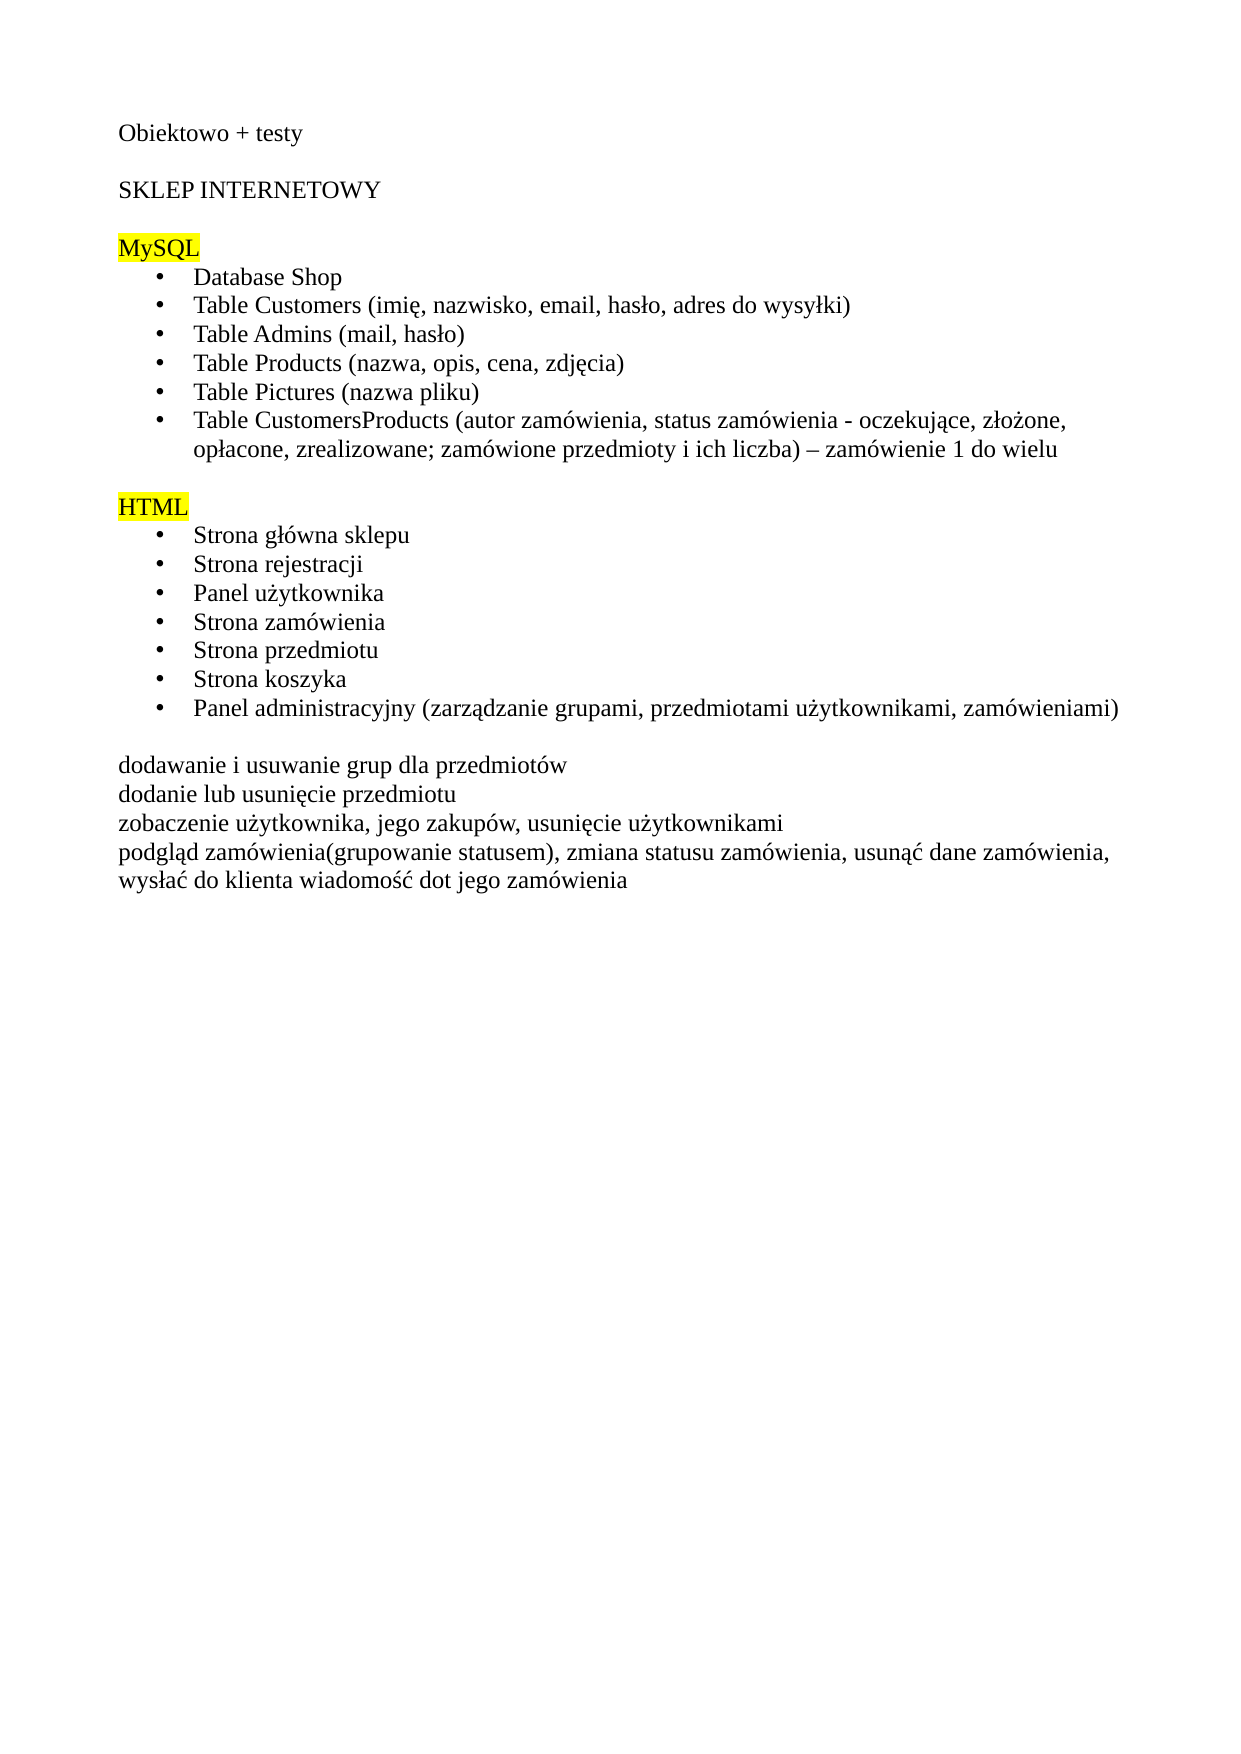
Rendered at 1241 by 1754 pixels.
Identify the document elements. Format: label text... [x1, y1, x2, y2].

list Strona koszyka [156, 664, 1122, 693]
text HTML [118, 492, 1122, 521]
text zobaczenie użytkownika, jego zakupów, usunięcie użytkownikami [118, 808, 1122, 837]
list Panel administracyjny (zarządzanie grupami, przedmiotami użytkownikami, zamówieniami) [156, 693, 1122, 722]
list Table Customers (imię, nazwisko, email, hasło, adres do wysyłki) [156, 291, 1122, 319]
text dodanie lub usunięcie przedmiotu [118, 779, 1122, 808]
list Strona zamówienia [156, 607, 1122, 636]
text SKLEP INTERNETOWY [118, 176, 1122, 204]
text dodawanie i usuwanie grup dla przedmiotów [118, 751, 1122, 779]
list Table Admins (mail, hasło) [156, 319, 1122, 348]
text MySQL [118, 233, 1122, 262]
list Strona główna sklepu [156, 521, 1122, 549]
list Strona przedmiotu [156, 636, 1122, 664]
list Database Shop [156, 262, 1122, 291]
list Panel użytkownika [156, 578, 1122, 607]
list Table CustomersProducts (autor zamówienia, status zamówienia - oczekujące, złożone, opłacone, zrealizowane; zamówione przedmioty i ich liczba) – zamówienie 1 do wielu [156, 406, 1122, 463]
list Table Pictures (nazwa pliku) [156, 377, 1122, 406]
list Strona rejestracji [156, 549, 1122, 578]
text podgląd zamówienia(grupowanie statusem), zmiana statusu zamówienia, usunąć dane zamówienia, wysłać do klienta wiadomość dot jego zamówienia [118, 837, 1122, 894]
list Table Products (nazwa, opis, cena, zdjęcia) [156, 348, 1122, 377]
text Obiektowo + testy [118, 118, 1122, 147]
